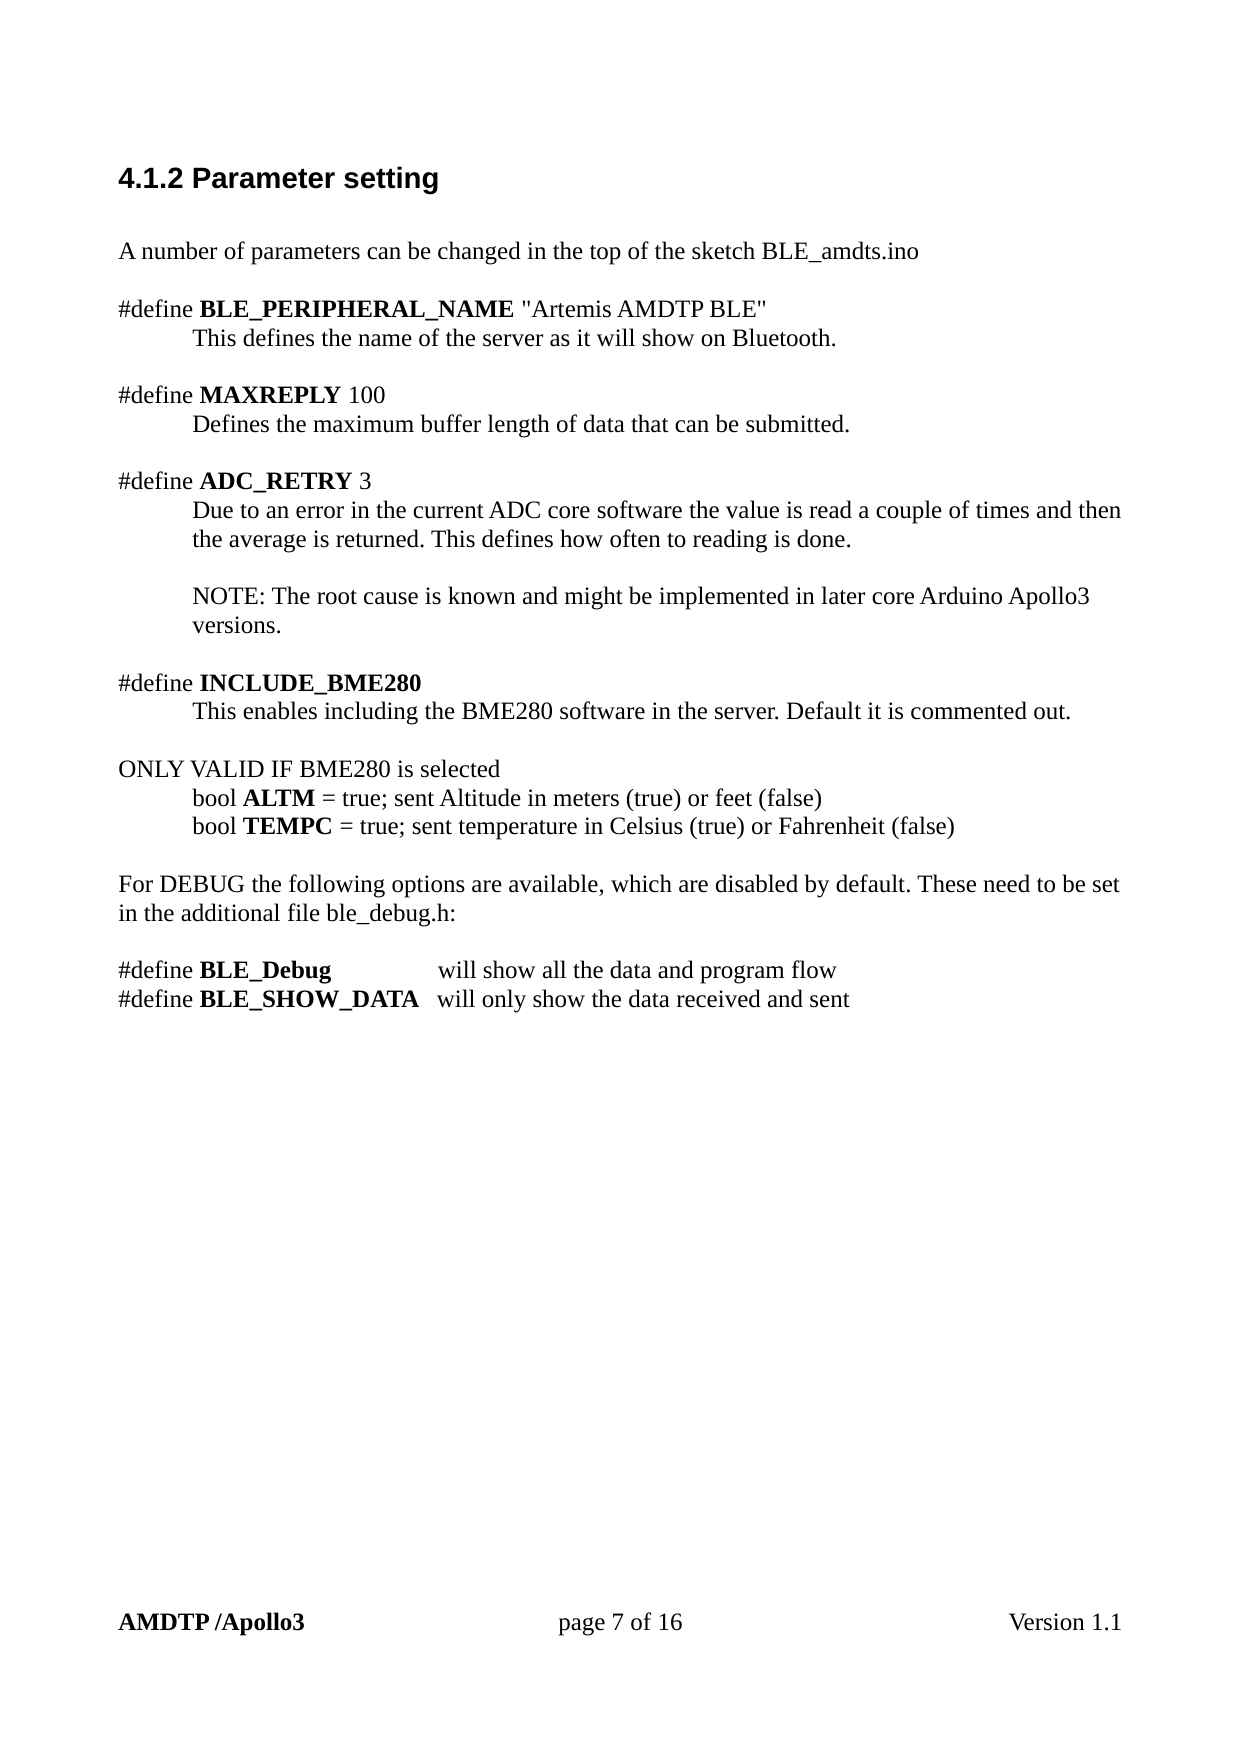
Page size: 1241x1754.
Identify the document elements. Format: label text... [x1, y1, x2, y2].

text bool ALTM = true; sent Altitude in meters (true) or feet (false) [118, 783, 1122, 811]
text Defines the maximum buffer length of data that can be submitted. [118, 409, 1122, 438]
text A number of parameters can be changed in the top of the sketch BLE_amdts.ino [118, 236, 1122, 265]
text #define ADC_RETRY 3 [118, 466, 1122, 495]
text Due to an error in the current ADC core software the value is read a couple of times and then the average is returned. This defines how often to reading is done. [192, 495, 1122, 553]
subtitle 4.1.2 Parameter setting [118, 161, 1122, 195]
text ONLY VALID IF BME280 is selected [118, 754, 1122, 783]
text For DEBUG the following options are available, which are disabled by default. These need to be set in the additional file ble_debug.h: [118, 869, 1122, 926]
text NOTE: The root cause is known and might be implemented in later core Arduino Apollo3 versions. [192, 581, 1122, 639]
text bool TEMPC = true; sent temperature in Celsius (true) or Fahrenheit (false) [118, 811, 1122, 840]
text This enables including the BME280 software in the server. Default it is commented out. [118, 696, 1122, 725]
text #define INCLUDE_BME280 [118, 668, 1122, 696]
text This defines the name of the server as it will show on Bluetooth. [118, 323, 1122, 351]
text #define BLE_PERIPHERAL_NAME "Artemis AMDTP BLE" [118, 294, 1122, 323]
text #define BLE_SHOW_DATA will only show the data received and sent [118, 984, 1122, 1013]
text #define BLE_Debug will show all the data and program flow [118, 955, 1122, 984]
text #define MAXREPLY 100 [118, 380, 1122, 409]
